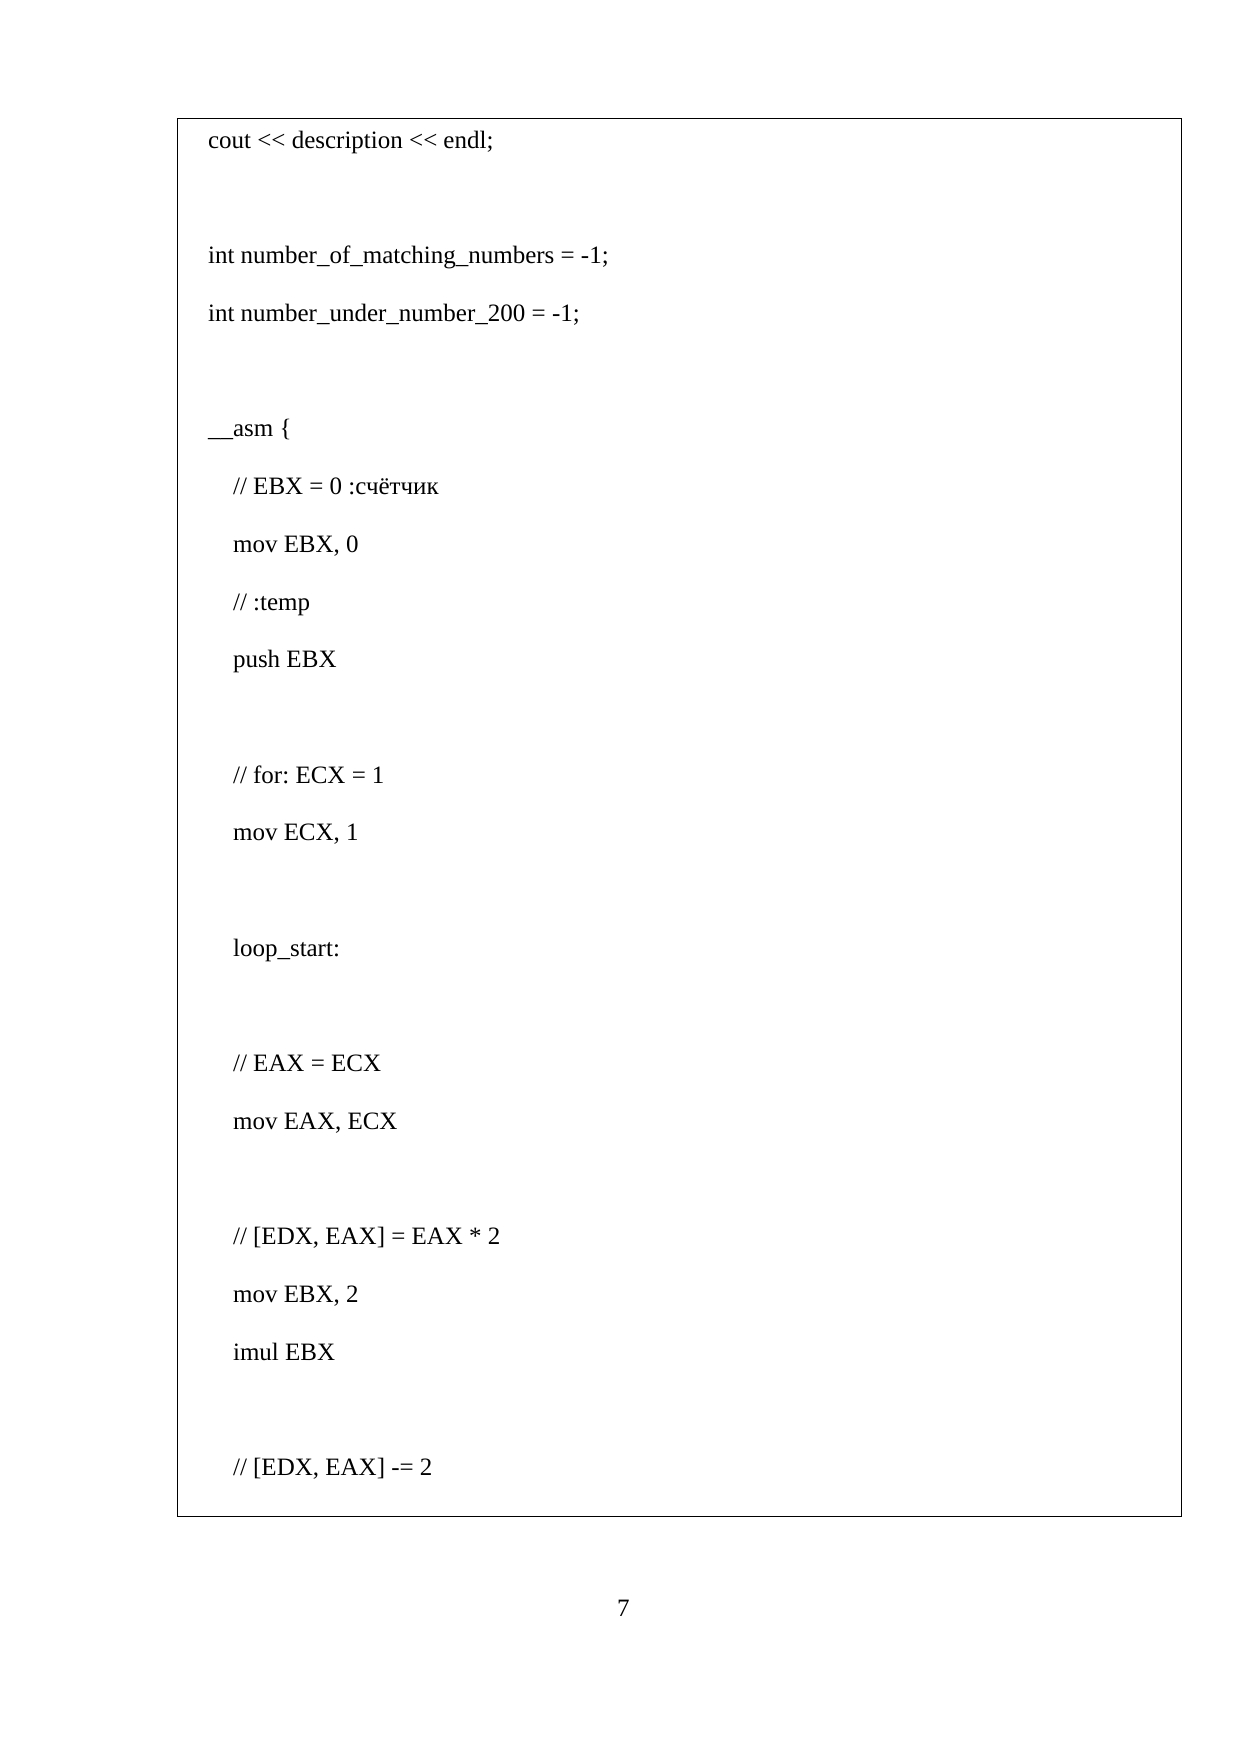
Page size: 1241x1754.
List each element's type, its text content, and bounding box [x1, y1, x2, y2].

table_header cout << description << endl; int number_of_matching_numbers = -1; int number_under_number_200 = -1; __asm { // EBX = 0 :счётчик mov EBX, 0 // :temp push EBX // for: ECX = 1 mov ECX, 1 loop_start: // EAX = ECX mov EAX, ECX // [EDX, EAX] = EAX * 2 mov EBX, 2 imul EBX // [EDX, EAX] -= 2 [178, 119, 1181, 1516]
